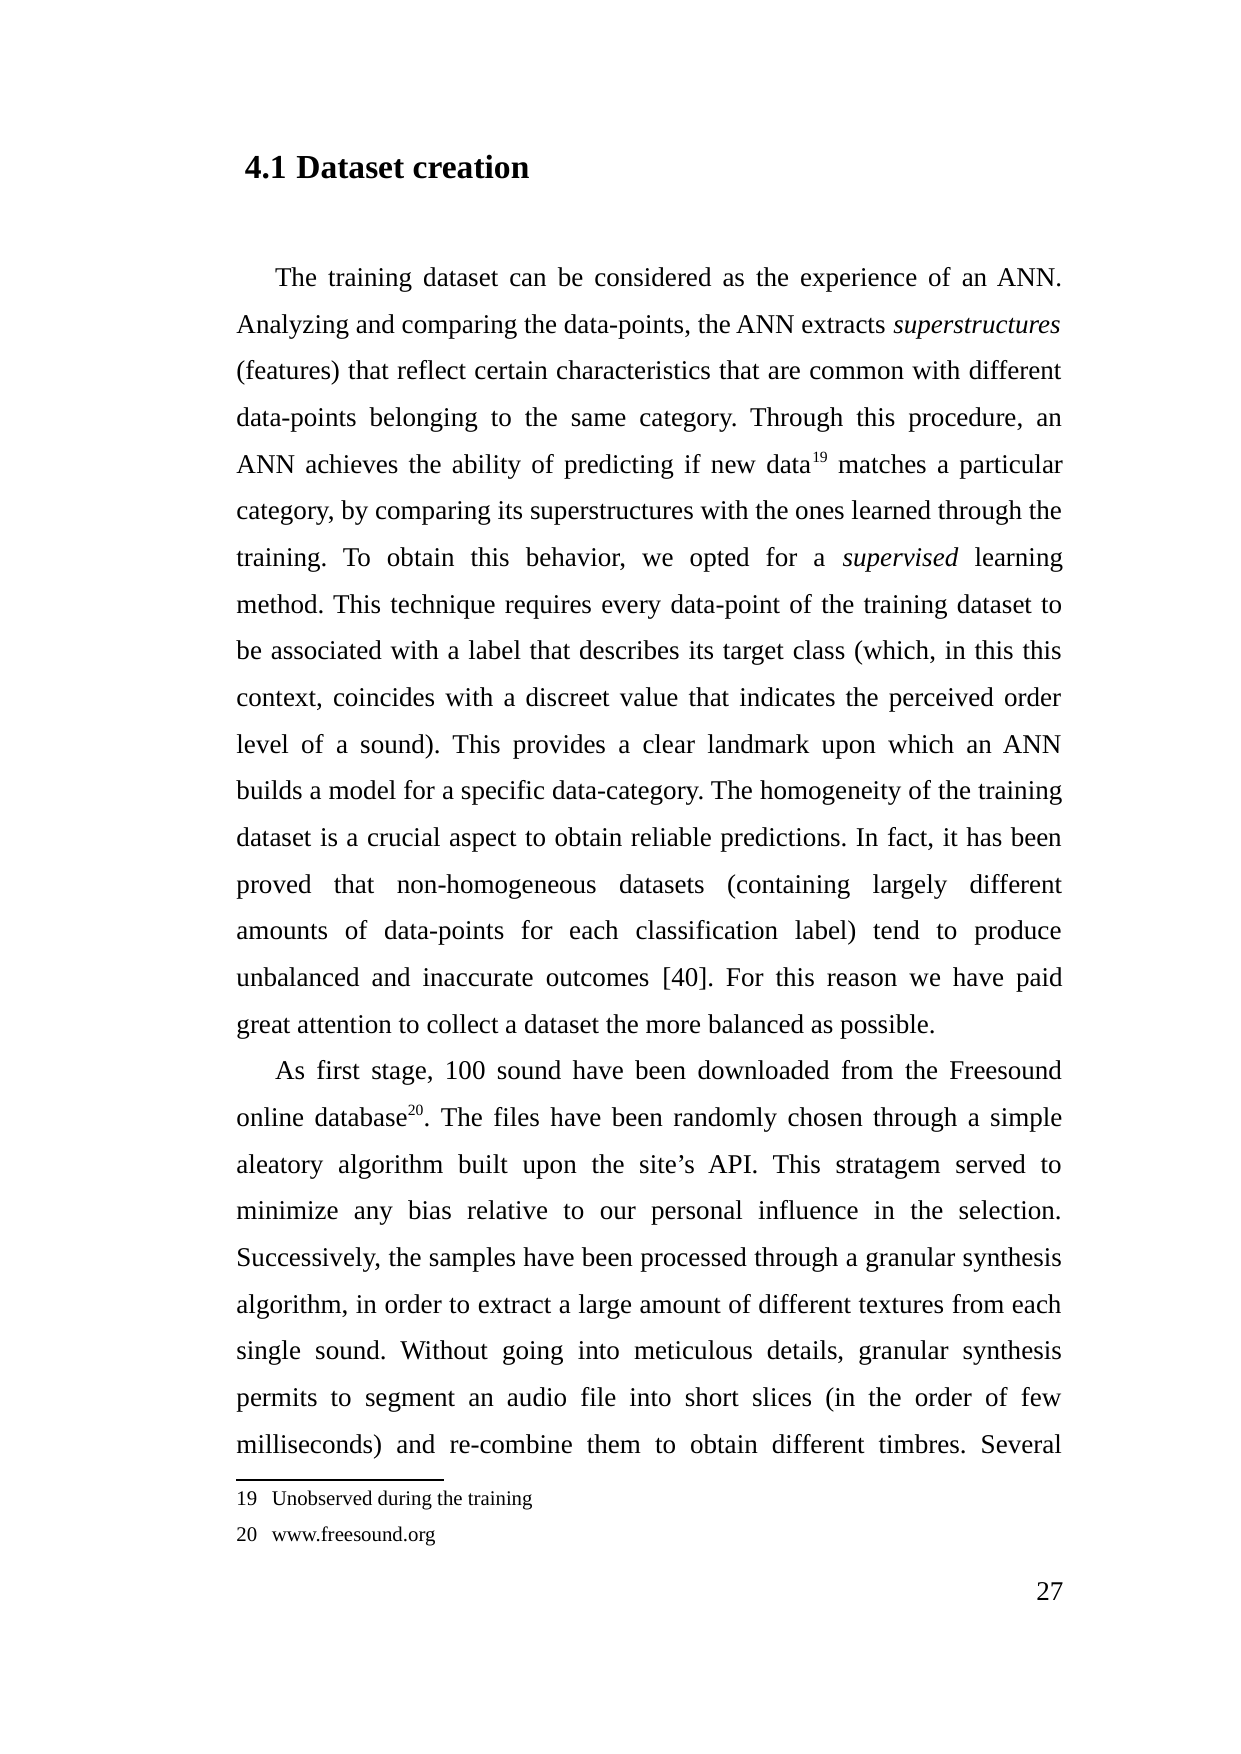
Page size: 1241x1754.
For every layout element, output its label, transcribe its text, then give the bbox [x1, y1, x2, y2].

text The training dataset can be considered as the experience of an ANN. Analyzing and comparing the data-points, the ANN extracts superstructures (features) that reflect certain characteristics that are common with different data-points belonging to the same category. Through this procedure, an ANN achieves the ability of predicting if new data matches a particular category, by comparing its superstructures with the ones learned through the training. To obtain this behavior, we opted for a supervised learning method. This technique requires every data-point of the training dataset to be associated with a label that describes its target class (which, in this this context, coincides with a discreet value that indicates the perceived order level of a sound). This provides a clear landmark upon which an ANN builds a model for a specific data-category. The homogeneity of the training dataset is a crucial aspect to obtain reliable predictions. In fact, it has been proved that non-homogeneous datasets (containing largely different amounts of data-points for each classification label) tend to produce unbalanced and inaccurate outcomes [40]. For this reason we have paid great attention to collect a dataset the more balanced as possible. [236, 261, 1063, 1039]
text Unobserved during the training [236, 1486, 1063, 1510]
subtitle Dataset creation [236, 148, 1063, 186]
text www.freesound.org [236, 1522, 1063, 1546]
text As first stage, 100 sound have been downloaded from the Freesound online database. The files have been randomly chosen through a simple aleatory algorithm built upon the site’s API. This stratagem served to minimize any bias relative to our personal influence in the selection. Successively, the samples have been processed through a granular synthesis algorithm, in order to extract a large amount of different textures from each single sound. Without going into meticulous details, granular synthesis permits to segment an audio file into short slices (in the order of few milliseconds) and re-combine them to obtain different timbres. Several [236, 1054, 1063, 1459]
